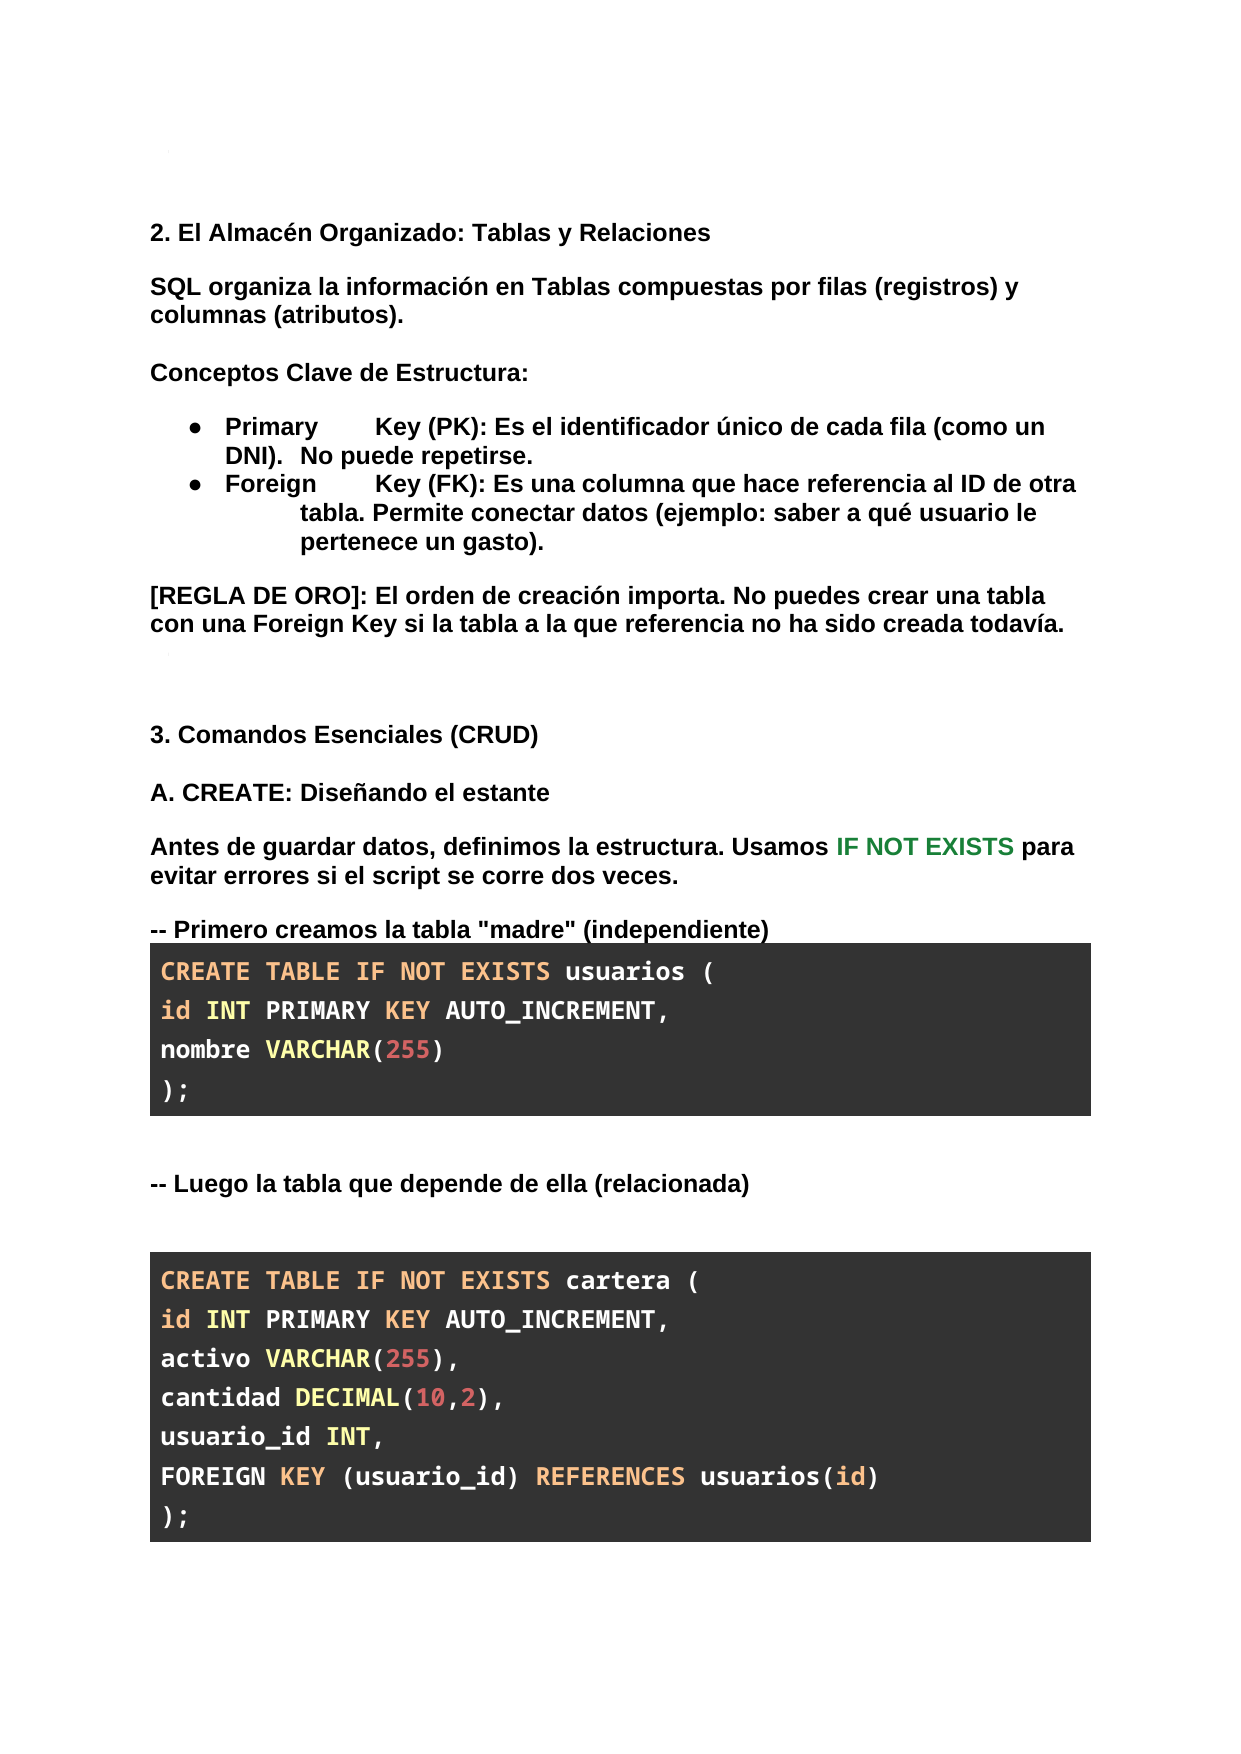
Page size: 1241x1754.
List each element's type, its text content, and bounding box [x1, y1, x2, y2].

text Antes de guardar datos, definimos la estructura. Usamos IF NOT EXISTS para evitar errores si el script se corre dos veces. [150, 832, 1090, 889]
subtitle 2. El Almacén Organizado: Tablas y Relaciones [150, 218, 1090, 246]
text [150, 1567, 1090, 1596]
subtitle Conceptos Clave de Estructura: [150, 358, 1090, 387]
text -- Luego la tabla que depende de ella (relacionada) [150, 1141, 1090, 1198]
subtitle A. CREATE: Diseñando el estante [150, 778, 1090, 807]
subtitle 3. Comandos Esenciales (CRUD) [150, 720, 1090, 749]
table_header CREATE TABLE IF NOT EXISTS cartera ( id INT PRIMARY KEY AUTO_INCREMENT, activo VARCHAR(255), cantidad DECIMAL(10,2), usuario_id INT, FOREIGN KEY (usuario_id) REFERENCES usuarios(id) ); [150, 1252, 1091, 1542]
text [REGLA DE ORO]: El orden de creación importa. No puedes crear una tabla con una Foreign Key si la tabla a la que referencia no ha sido creada todavía. [150, 581, 1090, 638]
table_header CREATE TABLE IF NOT EXISTS usuarios ( id INT PRIMARY KEY AUTO_INCREMENT, nombre VARCHAR(255) ); [150, 943, 1091, 1116]
list Primary Key (PK): Es el identificador único de cada fila (como un DNI). No puede repetirse. [187, 412, 1090, 469]
list Foreign Key (FK): Es una columna que hace referencia al ID de otra tabla. Permite conectar datos (ejemplo: saber a qué usuario le pertenece un gasto). [187, 469, 1090, 556]
text SQL organiza la información en Tablas compuestas por filas (registros) y columnas (atributos). [150, 271, 1090, 329]
text -- Primero creamos la tabla "madre" (independiente) [150, 914, 1090, 943]
